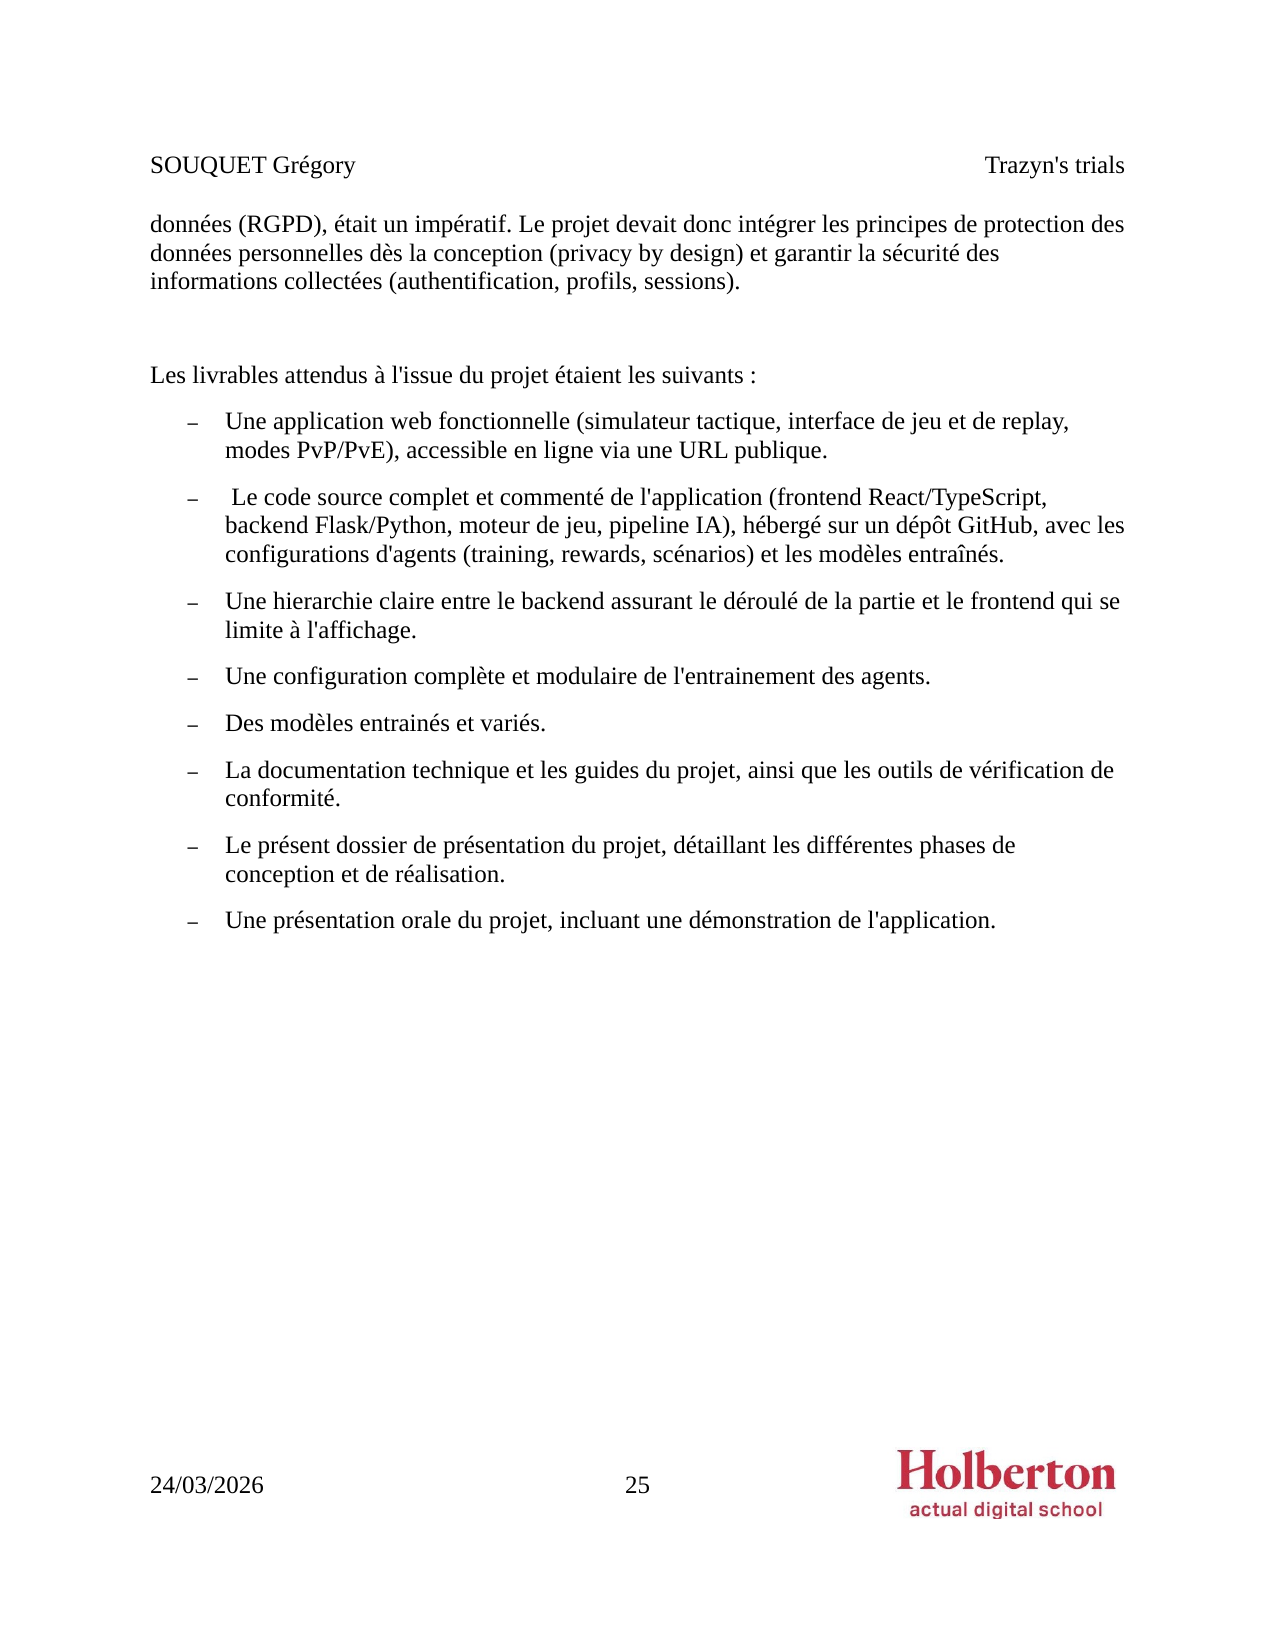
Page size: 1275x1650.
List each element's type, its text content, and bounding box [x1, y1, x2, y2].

list Une hierarchie claire entre le backend assurant le déroulé de la partie et le frontend qui se limite à l'affichage. [187, 586, 1125, 643]
text données (RGPD), était un impératif. Le projet devait donc intégrer les principes de protection des données personnelles dès la conception (privacy by design) et garantir la sécurité des informations collectées (authentification, profils, sessions). [150, 209, 1125, 295]
list Une configuration complète et modulaire de l'entrainement des agents. [187, 661, 1125, 690]
text Les livrables attendus à l'issue du projet étaient les suivants : [150, 360, 1125, 388]
list Une application web fonctionnelle (simulateur tactique, interface de jeu et de replay, modes PvP/PvE), accessible en ligne via une URL publique. [187, 406, 1125, 464]
list La documentation technique et les guides du projet, ainsi que les outils de vérification de conformité. [187, 755, 1125, 812]
list Une présentation orale du projet, incluant une démonstration de l'application. [187, 906, 1125, 934]
list Le code source complet et commenté de l'application (frontend React/TypeScript, backend Flask/Python, moteur de jeu, pipeline IA), hébergé sur un dépôt GitHub, avec les configurations d'agents (training, rewards, scénarios) et les modèles entraînés. [187, 482, 1125, 568]
list Le présent dossier de présentation du projet, détaillant les différentes phases de conception et de réalisation. [187, 830, 1125, 888]
picture [886, 1447, 1117, 1519]
list Des modèles entrainés et variés. [187, 708, 1125, 737]
